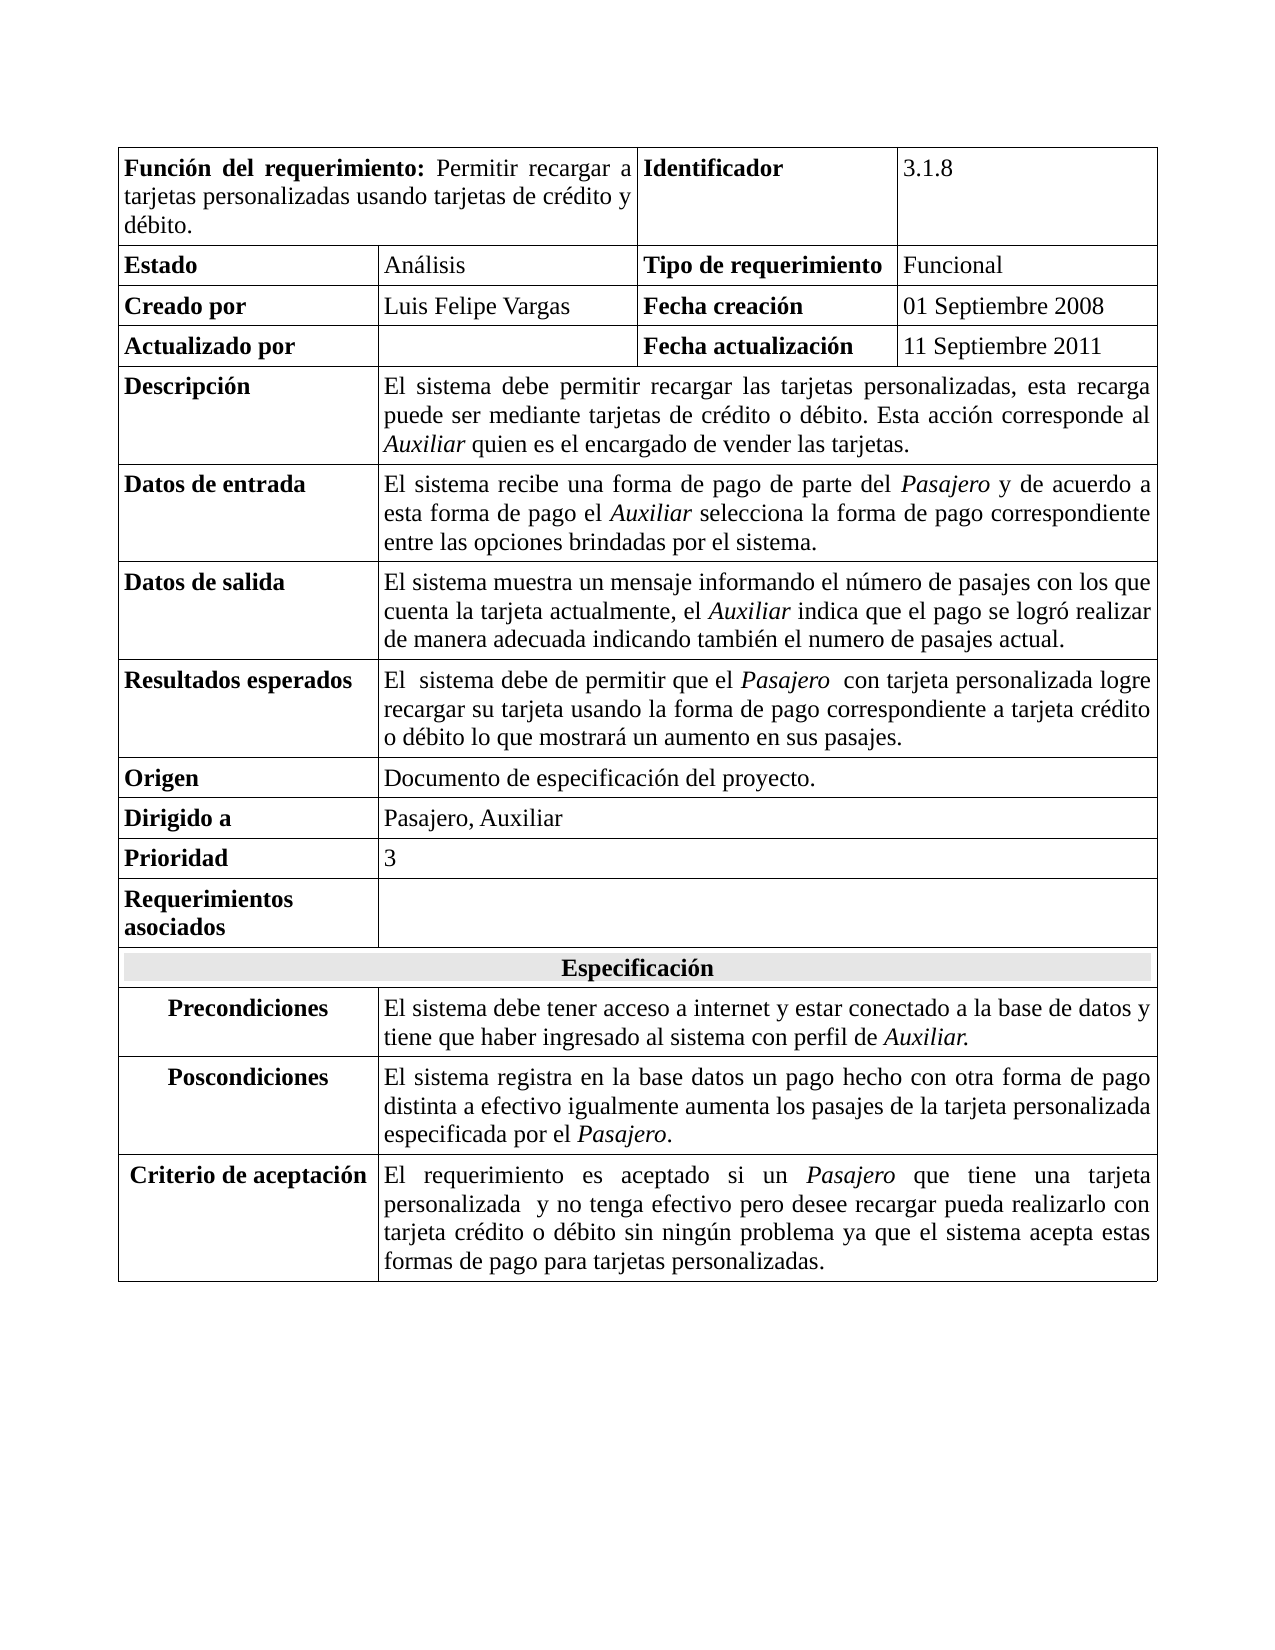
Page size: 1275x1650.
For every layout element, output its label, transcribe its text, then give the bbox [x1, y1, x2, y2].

table_cell Pasajero, Auxiliar [379, 798, 1157, 837]
table_cell Prioridad [119, 839, 378, 878]
table_header Función del requerimiento: Permitir recargar a tarjetas personalizadas usando tarjetas de crédito y débito. [119, 148, 637, 245]
table_header 3.1.8 [898, 148, 1157, 245]
table_cell El requerimiento es aceptado si un Pasajero que tiene una tarjeta personalizada y no tenga efectivo pero desee recargar pueda realizarlo con tarjeta crédito o débito sin ningún problema ya que el sistema acepta estas formas de pago para tarjetas personalizadas. [379, 1155, 1157, 1281]
table_cell Luis Felipe Vargas [379, 286, 637, 325]
table_cell Resultados esperados [119, 660, 378, 757]
table_cell El sistema debe de permitir que el Pasajero con tarjeta personalizada logre recargar su tarjeta usando la forma de pago correspondiente a tarjeta crédito o débito lo que mostrará un aumento en sus pasajes. [379, 660, 1157, 757]
table_cell Actualizado por [119, 326, 378, 366]
table_cell 01 Septiembre 2008 [898, 286, 1157, 325]
table_cell Fecha creación [638, 286, 897, 325]
table_cell Poscondiciones [119, 1057, 378, 1154]
table_cell [379, 879, 1157, 947]
table_cell Criterio de aceptación [119, 1155, 378, 1281]
table_cell Dirigido a [119, 798, 378, 837]
table_cell Análisis [379, 246, 637, 285]
table_cell El sistema registra en la base datos un pago hecho con otra forma de pago distinta a efectivo igualmente aumenta los pasajes de la tarjeta personalizada especificada por el Pasajero. [379, 1057, 1157, 1154]
table_cell Creado por [119, 286, 378, 325]
table_cell Origen [119, 758, 378, 797]
table_cell El sistema debe tener acceso a internet y estar conectado a la base de datos y tiene que haber ingresado al sistema con perfil de Auxiliar. [379, 988, 1157, 1056]
table_cell 11 Septiembre 2011 [898, 326, 1157, 366]
table_cell Precondiciones [119, 988, 378, 1056]
table_cell El sistema debe permitir recargar las tarjetas personalizadas, esta recarga puede ser mediante tarjetas de crédito o débito. Esta acción corresponde al Auxiliar quien es el encargado de vender las tarjetas. [379, 367, 1157, 463]
table_cell Funcional [898, 246, 1157, 285]
table_cell Tipo de requerimiento [638, 246, 897, 285]
table_cell El sistema recibe una forma de pago de parte del Pasajero y de acuerdo a esta forma de pago el Auxiliar selecciona la forma de pago correspondiente entre las opciones brindadas por el sistema. [379, 465, 1157, 561]
table_cell Datos de salida [119, 562, 378, 659]
table_cell Especificación [119, 948, 1157, 987]
table_cell 3 [379, 839, 1157, 878]
table_header Identificador [638, 148, 897, 245]
table_cell Datos de entrada [119, 465, 378, 561]
table_cell [379, 326, 637, 366]
table_cell Documento de especificación del proyecto. [379, 758, 1157, 797]
table_cell Estado [119, 246, 378, 285]
table_cell Descripción [119, 367, 378, 463]
table_cell El sistema muestra un mensaje informando el número de pasajes con los que cuenta la tarjeta actualmente, el Auxiliar indica que el pago se logró realizar de manera adecuada indicando también el numero de pasajes actual. [379, 562, 1157, 659]
table_cell Requerimientos asociados [119, 879, 378, 947]
table_cell Fecha actualización [638, 326, 897, 366]
